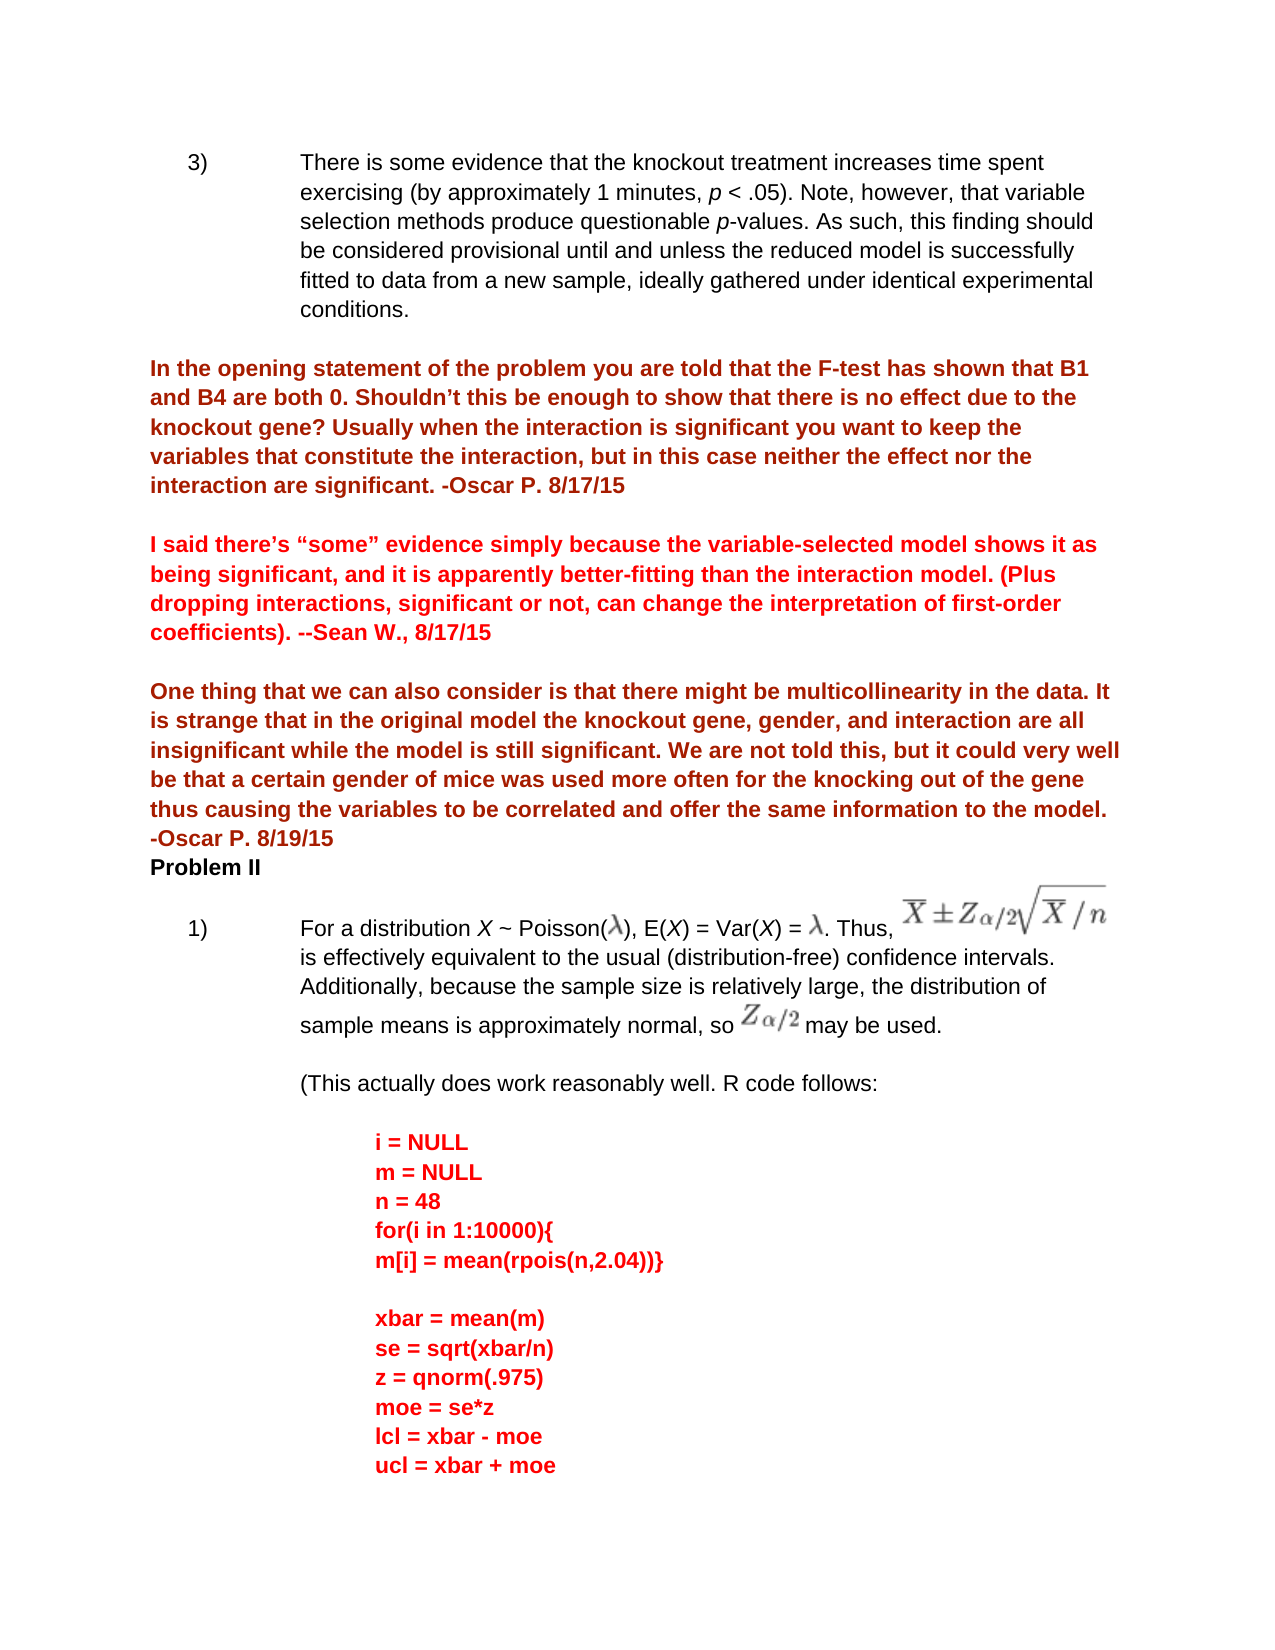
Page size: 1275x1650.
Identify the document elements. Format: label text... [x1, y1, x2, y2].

picture [808, 914, 824, 936]
text se = sqrt(xbar/n) [375, 1335, 1125, 1361]
picture [740, 1003, 799, 1033]
text In the opening statement of the problem you are told that the F-test has shown that B1 and B4 are both 0. Shouldn’t this be enough to show that there is no effect due to the knockout gene? Usually when the interaction is significant you want to keep the variables that constitute the interaction, but in this case neither the effect nor the interaction are significant. -Oscar P. 8/17/15 [150, 356, 1125, 499]
text lcl = xbar - moe [375, 1423, 1125, 1449]
text m = NULL [375, 1159, 1125, 1185]
text ucl = xbar + moe [375, 1453, 1125, 1478]
picture [900, 884, 1107, 936]
text I said there’s “some” evidence simply because the variable-selected model shows it as being significant, and it is apparently better-fitting than the interaction model. (Plus dropping interactions, significant or not, can change the interpretation of first-order coefficients). --Sean W., 8/17/15 [150, 532, 1125, 646]
list For a distribution X ~ Poisson(), E(X) = Var(X) = . Thus, is effectively equivalent to the usual (distribution-free) confidence intervals. Additionally, because the sample size is relatively large, the distribution of sample means is approximately normal, so may be used. (This actually does work reasonably well. R code follows: [187, 884, 1125, 1097]
text moe = se*z [375, 1394, 1125, 1420]
text One thing that we can also consider is that there might be multicollinearity in the data. It is strange that in the original model the knockout gene, gender, and interaction are all insignificant while the model is still significant. We are not told this, but it could very well be that a certain gender of mice was used more often for the knocking out of the gene thus causing the variables to be correlated and offer the same information to the model. [150, 679, 1125, 822]
text -Oscar P. 8/19/15 [150, 826, 1125, 851]
list There is some evidence that the knockout treatment increases time spent exercising (by approximately 1 minutes, p < .05). Note, however, that variable selection methods produce questionable p-values. As such, this finding should be considered provisional until and unless the reduced model is successfully fitted to data from a new sample, ideally gathered under identical experimental conditions. [187, 150, 1125, 322]
text xbar = mean(m) [375, 1306, 1125, 1332]
picture [607, 914, 624, 936]
text i = NULL [375, 1130, 1125, 1155]
text for(i in 1:10000){ [375, 1218, 1125, 1243]
text Problem II [150, 855, 1125, 881]
text z = qnorm(.975) [375, 1365, 1125, 1390]
text n = 48 [375, 1188, 1125, 1214]
text m[i] = mean(rpois(n,2.04))} [375, 1247, 1125, 1273]
